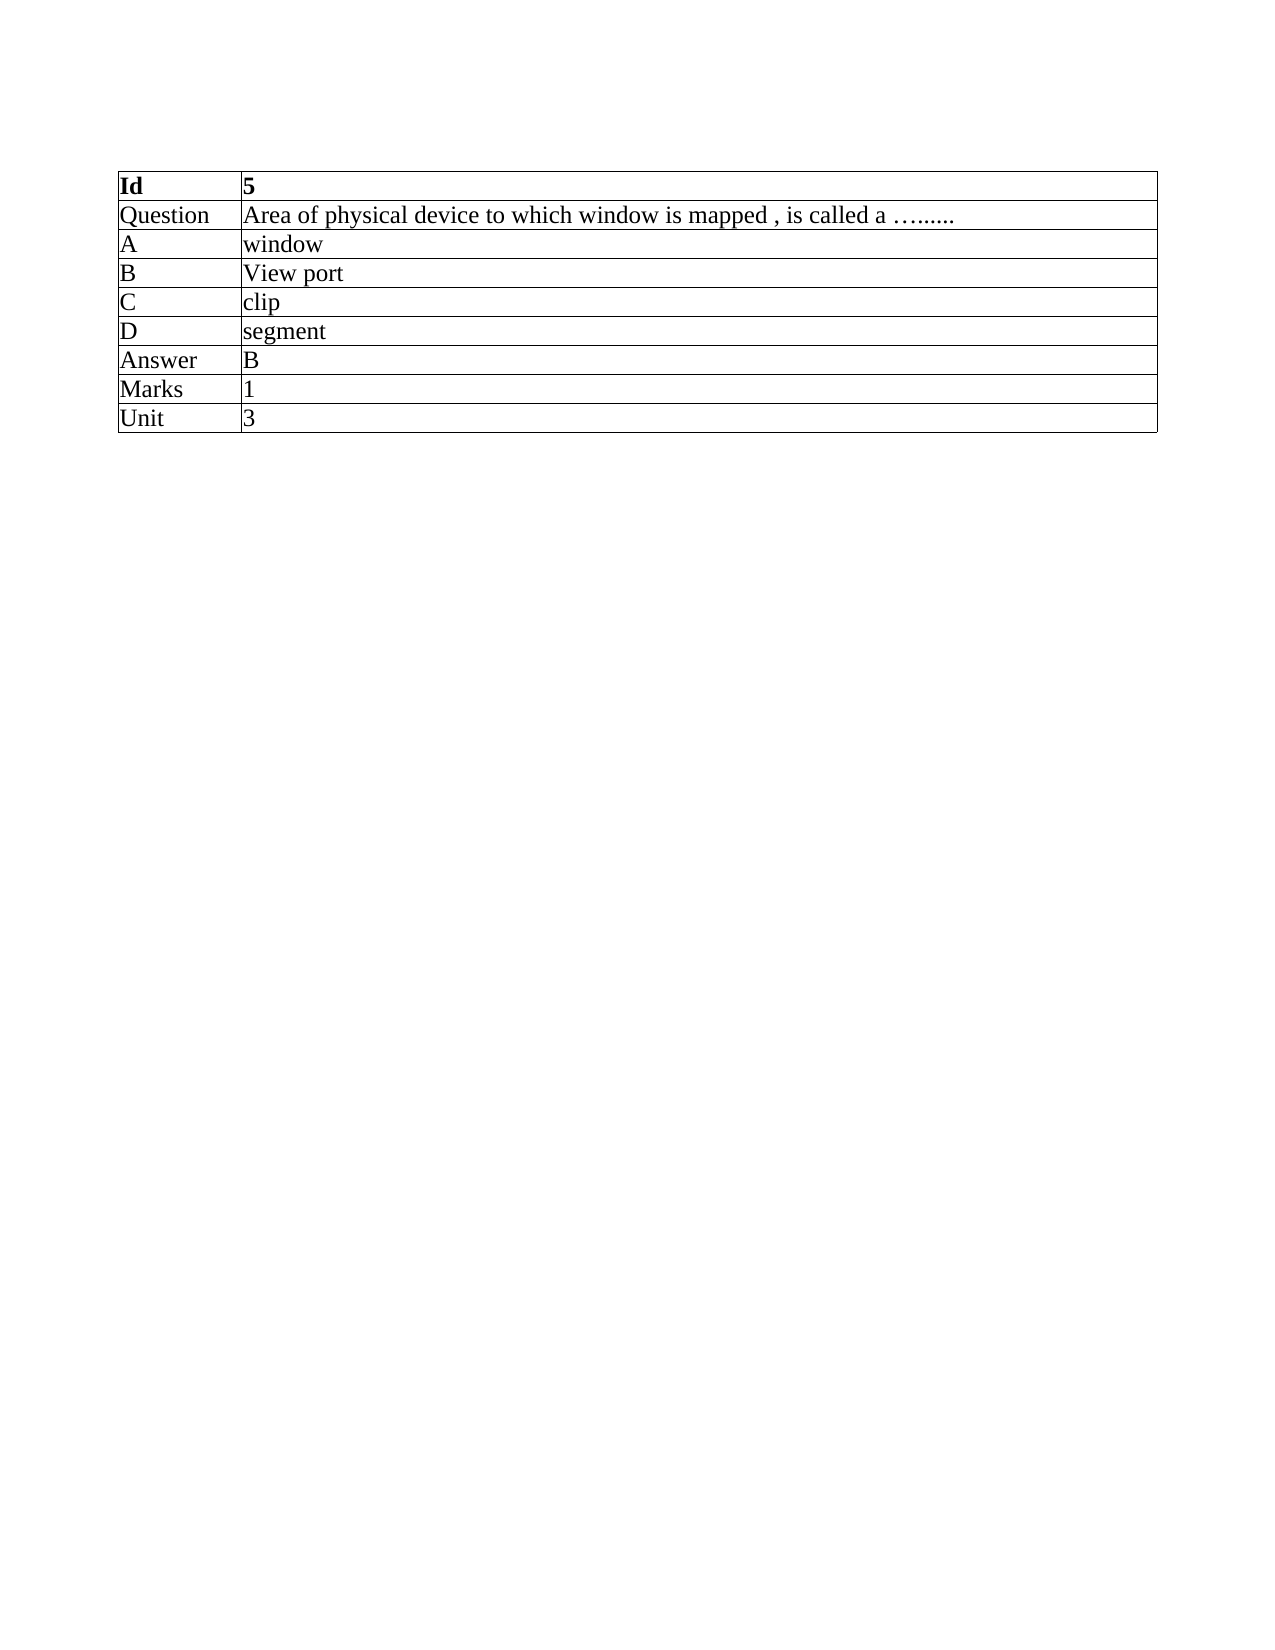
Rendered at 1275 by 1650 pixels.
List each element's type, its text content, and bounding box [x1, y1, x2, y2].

table_header Id [119, 172, 241, 200]
table_cell D [119, 317, 241, 345]
table_cell Answer [119, 346, 241, 374]
table_cell B [242, 346, 1157, 374]
table_cell Unit [119, 404, 241, 432]
table_cell segment [242, 317, 1157, 345]
table_cell 3 [242, 404, 1157, 432]
table_cell window [242, 230, 1157, 258]
table_cell B [119, 259, 241, 287]
table_cell 1 [242, 375, 1157, 403]
table_cell C [119, 288, 241, 316]
table_cell View port [242, 259, 1157, 287]
table_cell clip [242, 288, 1157, 316]
table_header 5 [242, 172, 1157, 200]
table_cell Area of physical device to which window is mapped , is called a …...... [242, 201, 1157, 229]
table_cell Marks [119, 375, 241, 403]
table_cell Question [119, 201, 241, 229]
table_cell A [119, 230, 241, 258]
